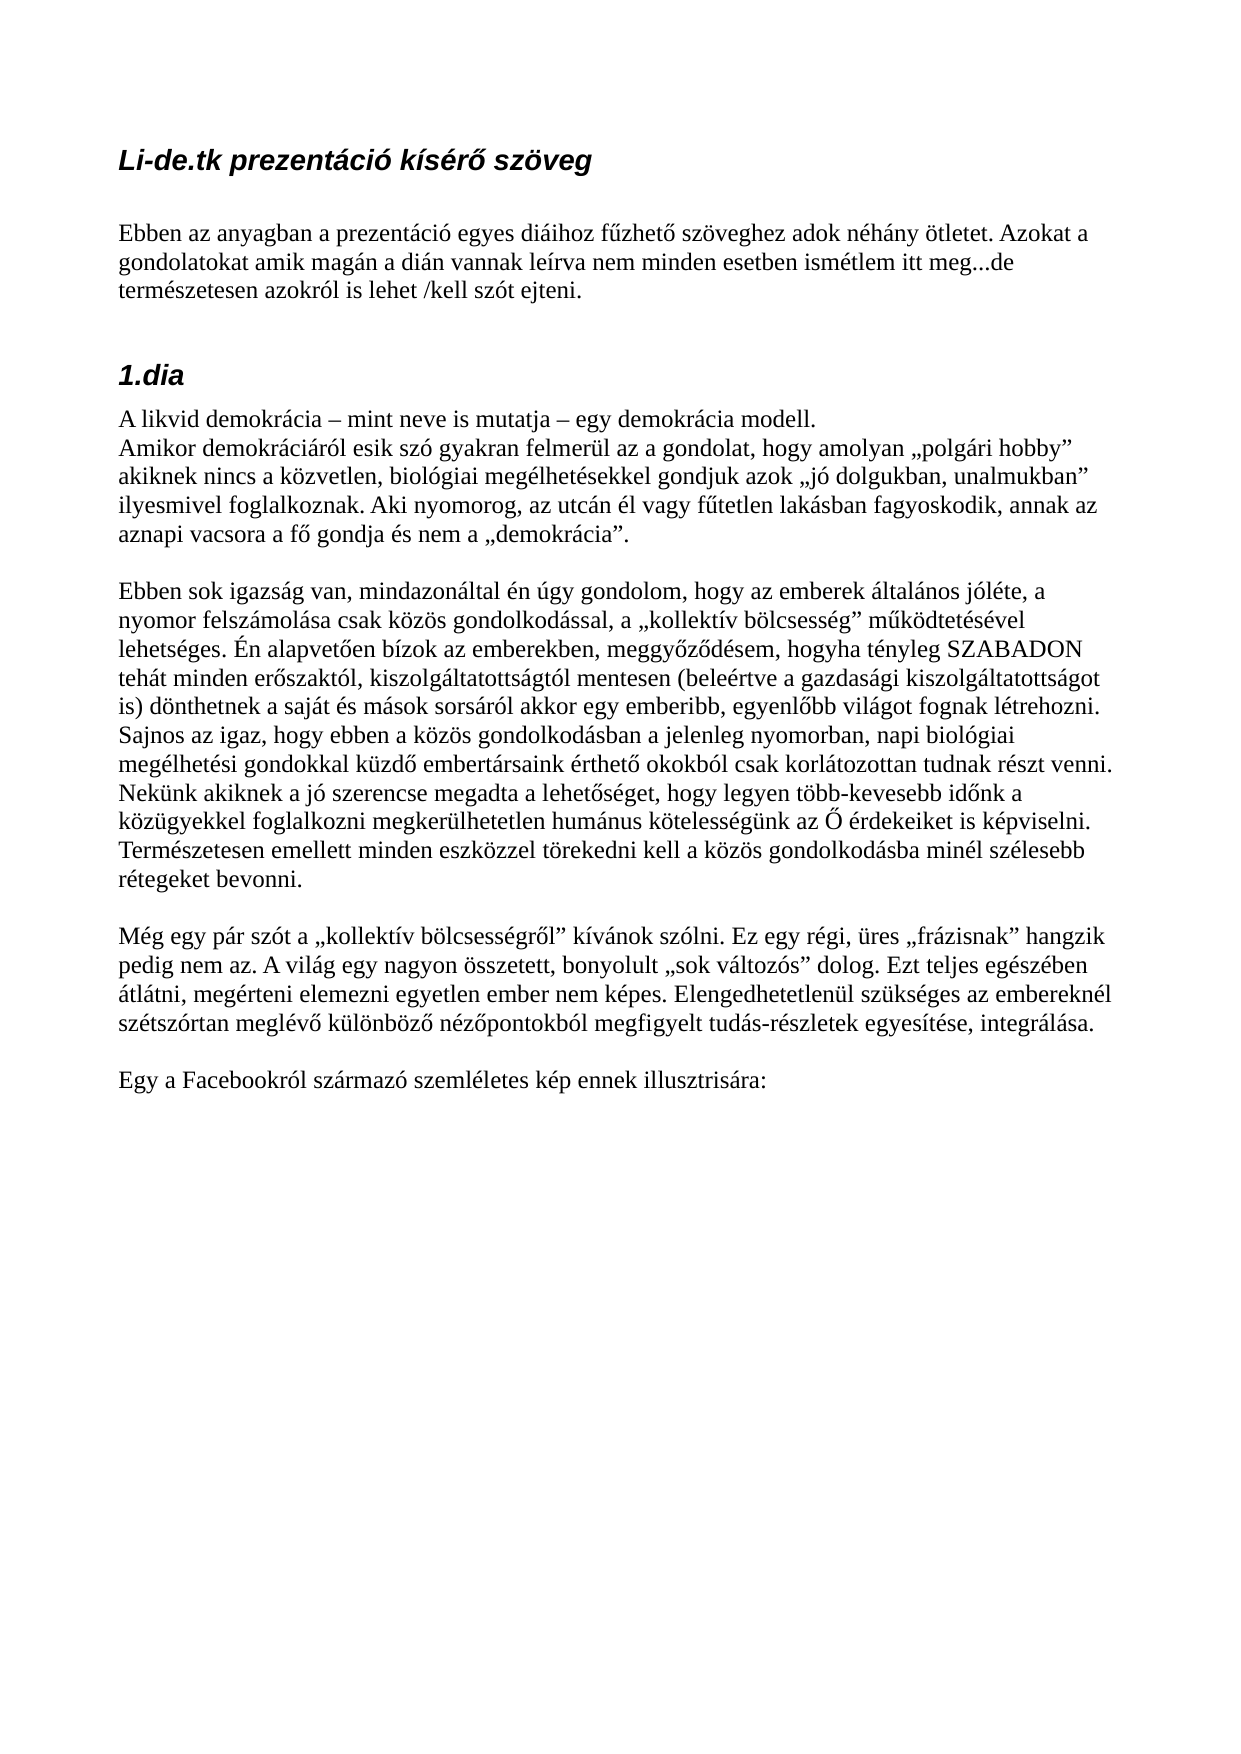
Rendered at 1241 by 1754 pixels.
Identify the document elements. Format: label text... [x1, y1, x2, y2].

text Amikor demokráciáról esik szó gyakran felmerül az a gondolat, hogy amolyan „polgári hobby” akiknek nincs a közvetlen, biológiai megélhetésekkel gondjuk azok „jó dolgukban, unalmukban” ilyesmivel foglalkoznak. Aki nyomorog, az utcán él vagy fűtetlen lakásban fagyoskodik, annak az aznapi vacsora a fő gondja és nem a „demokrácia”. [118, 433, 1122, 548]
text Ebben az anyagban a prezentáció egyes diáihoz fűzhető szöveghez adok néhány ötletet. Azokat a gondolatokat amik magán a dián vannak leírva nem minden esetben ismétlem itt meg...de természetesen azokról is lehet /kell szót ejteni. [118, 218, 1122, 304]
text A likvid demokrácia – mint neve is mutatja – egy demokrácia modell. [118, 404, 1122, 433]
text Egy a Facebookról származó szemléletes kép ennek illusztrisára: [118, 1065, 1122, 1094]
text Ebben sok igazság van, mindazonáltal én úgy gondolom, hogy az emberek általános jóléte, a nyomor felszámolása csak közös gondolkodással, a „kollektív bölcsesség” működtetésével lehetséges. Én alapvetően bízok az emberekben, meggyőződésem, hogyha tényleg SZABADON tehát minden erőszaktól, kiszolgáltatottságtól mentesen (beleértve a gazdasági kiszolgáltatottságot is) dönthetnek a saját és mások sorsáról akkor egy emberibb, egyenlőbb világot fognak létrehozni. Sajnos az igaz, hogy ebben a közös gondolkodásban a jelenleg nyomorban, napi biológiai megélhetési gondokkal küzdő embertársaink érthető okokból csak korlátozottan tudnak részt venni. Nekünk akiknek a jó szerencse megadta a lehetőséget, hogy legyen több-kevesebb időnk a közügyekkel foglalkozni megkerülhetetlen humánus kötelességünk az Ő érdekeiket is képviselni. Természetesen emellett minden eszközzel törekedni kell a közös gondolkodásba minél szélesebb rétegeket bevonni. [118, 576, 1122, 893]
text Még egy pár szót a „kollektív bölcsességről” kívánok szólni. Ez egy régi, üres „frázisnak” hangzik pedig nem az. A világ egy nagyon összetett, bonyolult „sok változós” dolog. Ezt teljes egészében átlátni, megérteni elemezni egyetlen ember nem képes. Elengedhetetlenül szükséges az embereknél szétszórtan meglévő különböző nézőpontokból megfigyelt tudás-részletek egyesítése, integrálása. [118, 921, 1122, 1036]
subtitle Li-de.tk prezentáció kísérő szöveg [118, 143, 1122, 177]
subtitle 1.dia [118, 358, 1122, 391]
